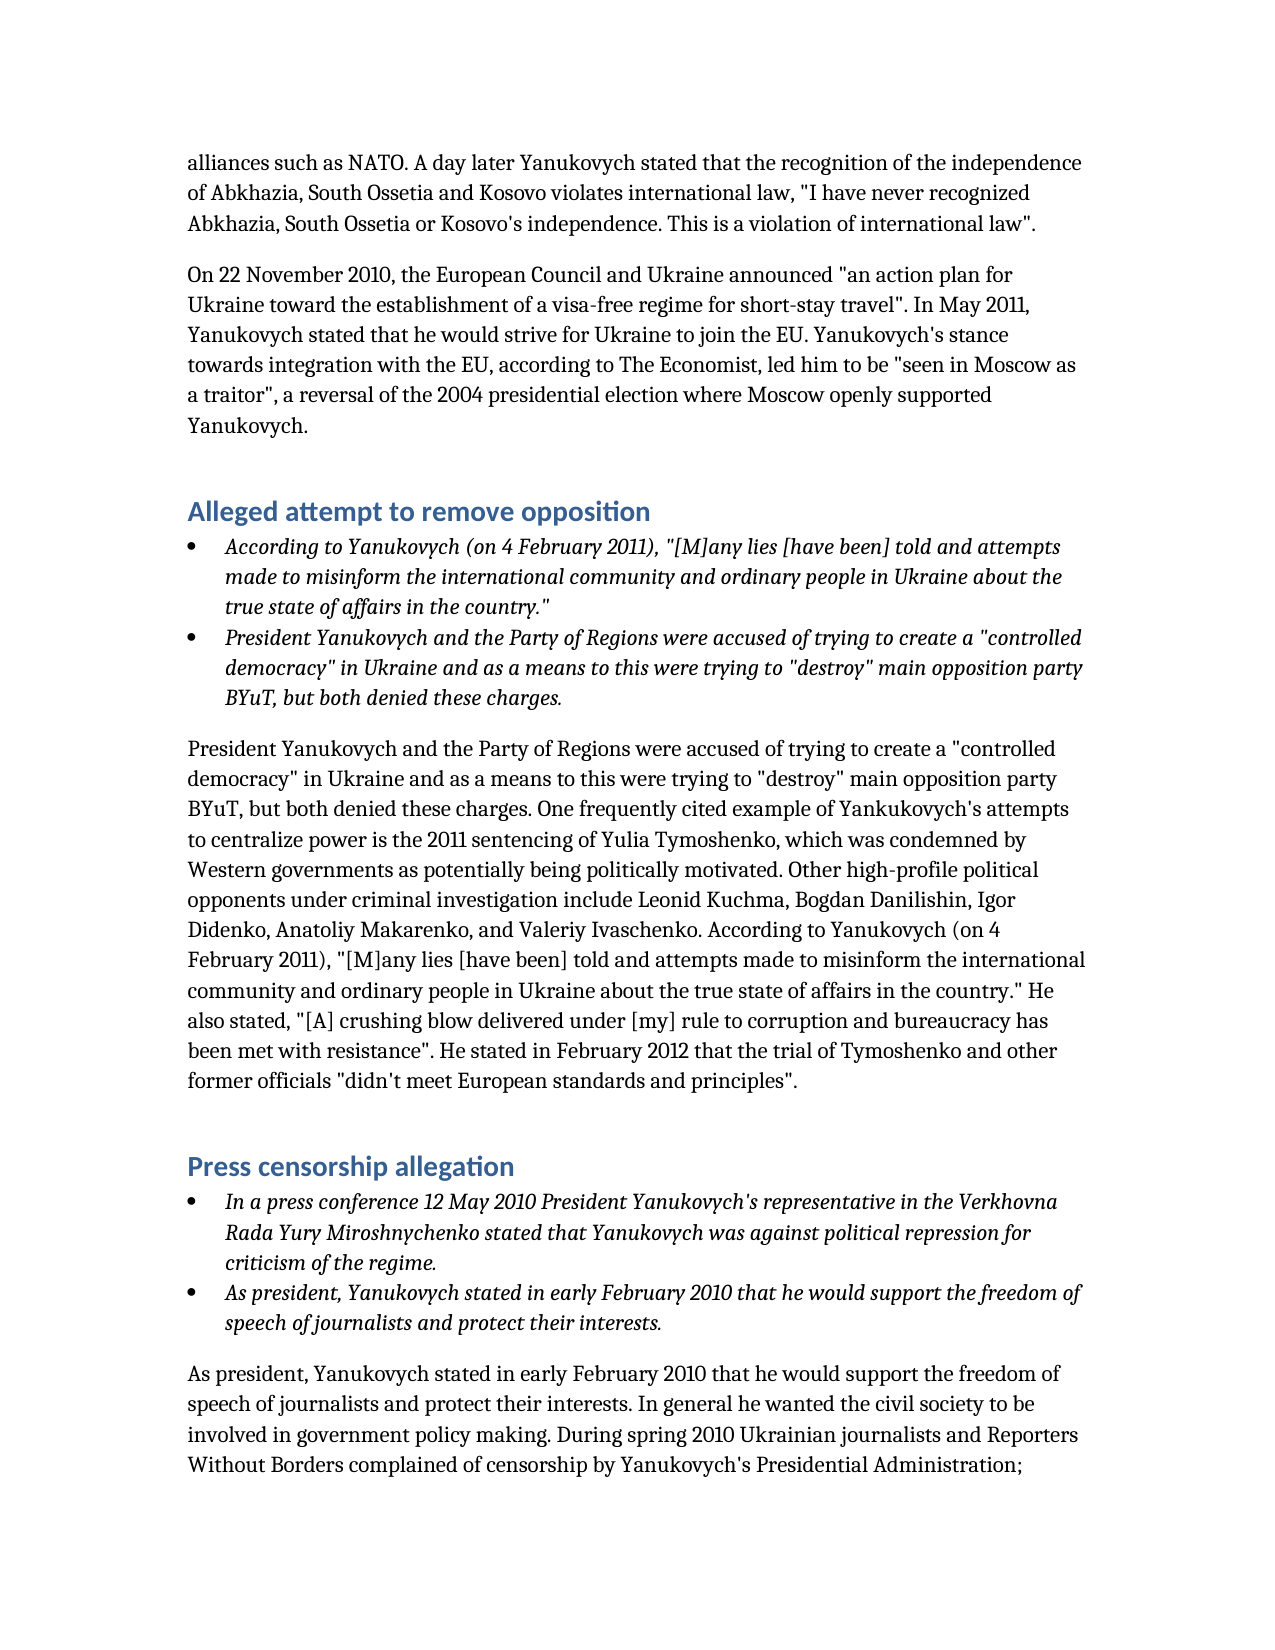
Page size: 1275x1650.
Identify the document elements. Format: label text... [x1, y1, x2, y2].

list In a press conference 12 May 2010 President Yanukovych's representative in the Verkhovna Rada Yury Miroshnychenko stated that Yanukovych was against political repression for criticism of the regime. [187, 1189, 1087, 1276]
text On 22 November 2010, the European Council and Ukraine announced "an action plan for Ukraine toward the establishment of a visa-free regime for short-stay travel". In May 2011, Yanukovych stated that he would strive for Ukraine to join the EU. Yanukovych's stance towards integration with the EU, according to The Economist, led him to be "seen in Moscow as a traitor", a reversal of the 2004 presidential election where Moscow openly supported Yanukovych. [187, 261, 1087, 439]
list As president, Yanukovych stated in early February 2010 that he would support the freedom of speech of journalists and protect their interests. [187, 1280, 1087, 1336]
list According to Yanukovych (on 4 February 2011), "[M]any lies [have been] told and attempts made to misinform the international community and ordinary people in Ukraine about the true state of affairs in the country." [187, 534, 1087, 620]
text As president, Yanukovych stated in early February 2010 that he would support the freedom of speech of journalists and protect their interests. In general he wanted the civil society to be involved in government policy making. During spring 2010 Ukrainian journalists and Reporters Without Borders complained of censorship by Yanukovych's Presidential Administration; [187, 1361, 1087, 1478]
text President Yanukovych and the Party of Regions were accused of trying to create a "controlled democracy" in Ukraine and as a means to this were trying to "destroy" main opposition party BYuT, but both denied these charges. One frequently cited example of Yankukovych's attempts to centralize power is the 2011 sentencing of Yulia Tymoshenko, which was condemned by Western governments as potentially being politically motivated. Other high-profile political opponents under criminal investigation include Leonid Kuchma, Bogdan Danilishin, Igor Didenko, Anatoliy Makarenko, and Valeriy Ivaschenko. According to Yanukovych (on 4 February 2011), "[M]any lies [have been] told and attempts made to misinform the international community and ordinary people in Ukraine about the true state of affairs in the country." He also stated, "[A] crushing blow delivered under [my] rule to corruption and bureaucracy has been met with resistance". He stated in February 2012 that the trial of Tymoshenko and other former officials "didn't meet European standards and principles". [187, 736, 1087, 1094]
list President Yanukovych and the Party of Regions were accused of trying to create a "controlled democracy" in Ukraine and as a means to this were trying to "destroy" main opposition party BYuT, but both denied these charges. [187, 624, 1087, 711]
subtitle Press censorship allegation [187, 1148, 1087, 1184]
text alliances such as NATO. A day later Yanukovych stated that the recognition of the independence of Abkhazia, South Ossetia and Kosovo violates international law, "I have never recognized Abkhazia, South Ossetia or Kosovo's independence. This is a violation of international law". [187, 150, 1087, 237]
subtitle Alleged attempt to remove opposition [187, 493, 1087, 528]
